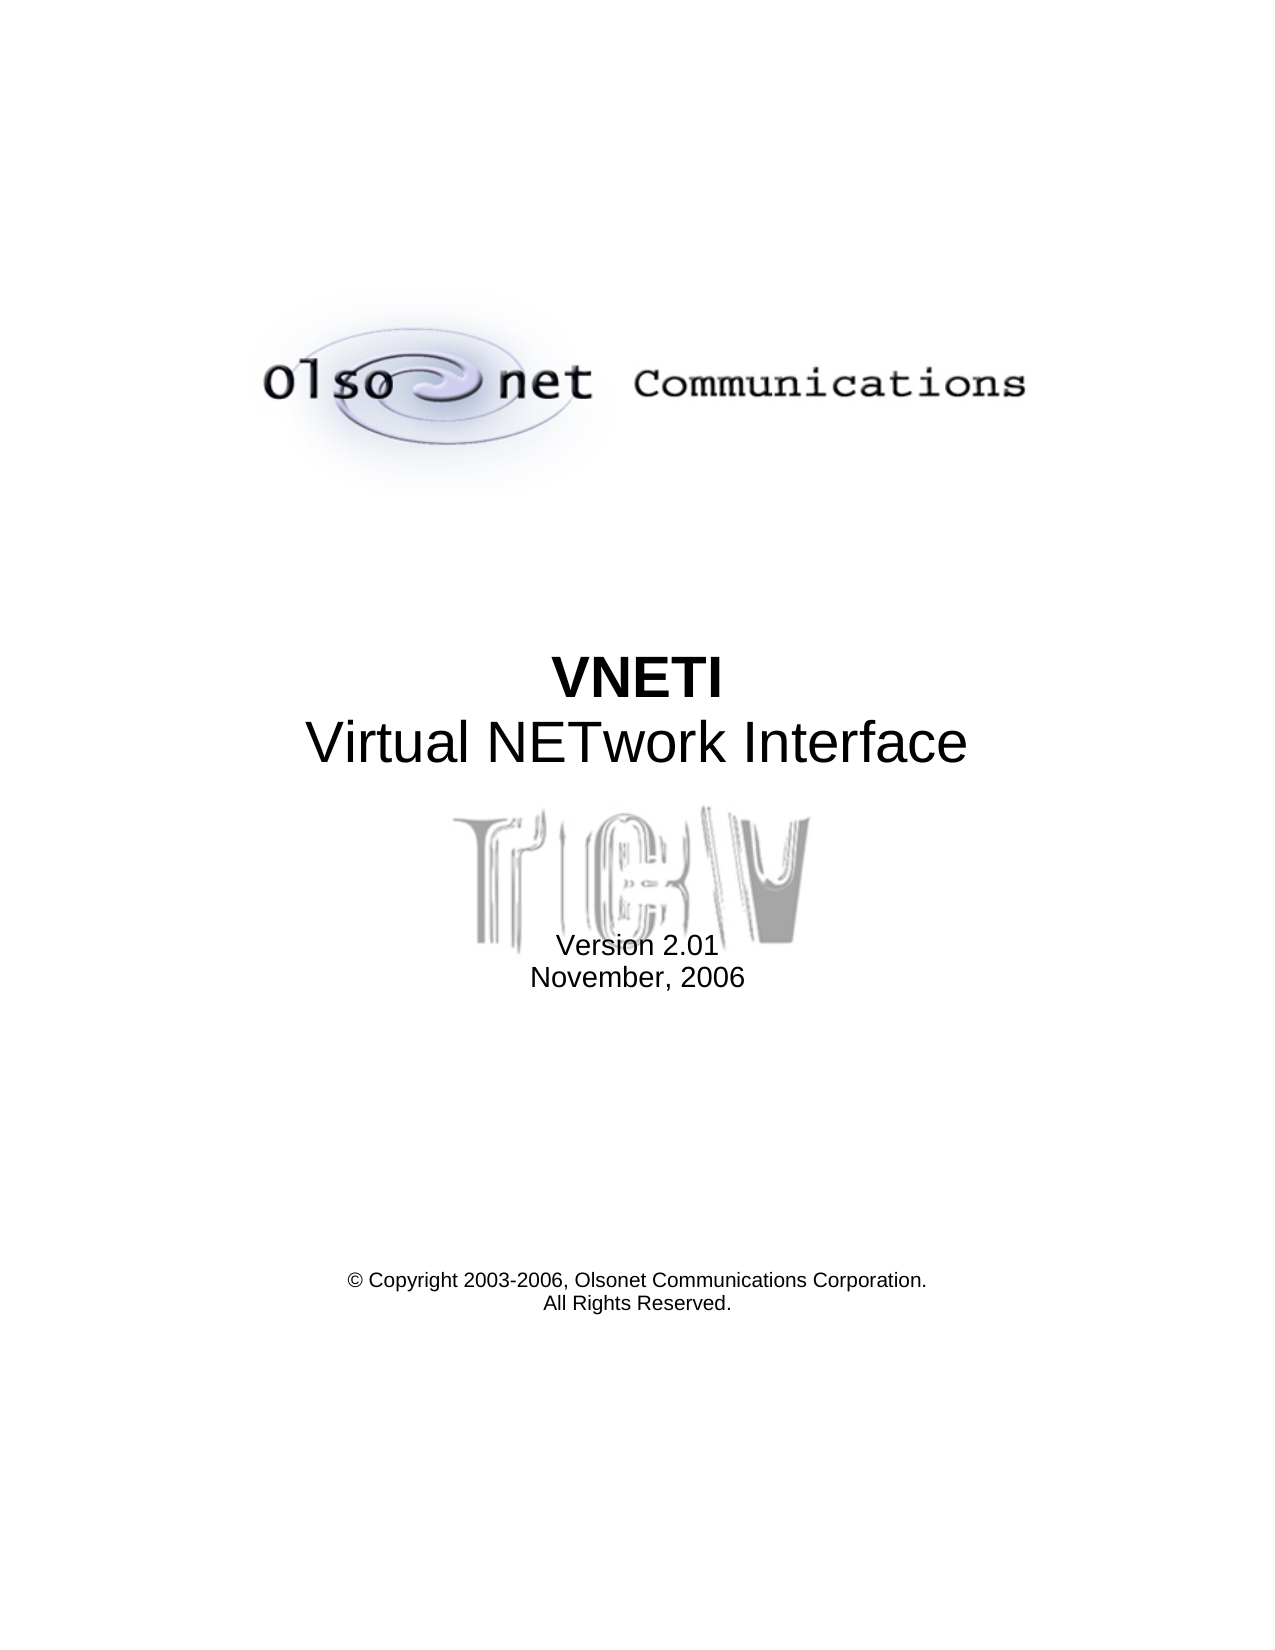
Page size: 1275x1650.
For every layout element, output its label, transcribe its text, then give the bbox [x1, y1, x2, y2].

text November, 2006 [210, 961, 1065, 994]
picture [603, 973, 609, 986]
picture [716, 969, 724, 985]
text All Rights Reserved. [210, 1292, 1065, 1315]
picture [585, 973, 593, 978]
picture [733, 976, 741, 985]
picture [399, 780, 865, 986]
picture [555, 973, 563, 985]
subtitle VNETI [210, 645, 1065, 710]
picture [535, 971, 544, 986]
picture [642, 973, 650, 978]
picture [627, 973, 634, 985]
picture [700, 969, 708, 985]
text Version 2.01 [210, 928, 397, 961]
text © Copyright 2003-2006, Olsonet Communications Corporation. [210, 1268, 1065, 1292]
text Virtual NETwork Interface [210, 710, 1065, 775]
text Version 2.01 [866, 928, 1065, 961]
picture [241, 291, 1034, 498]
